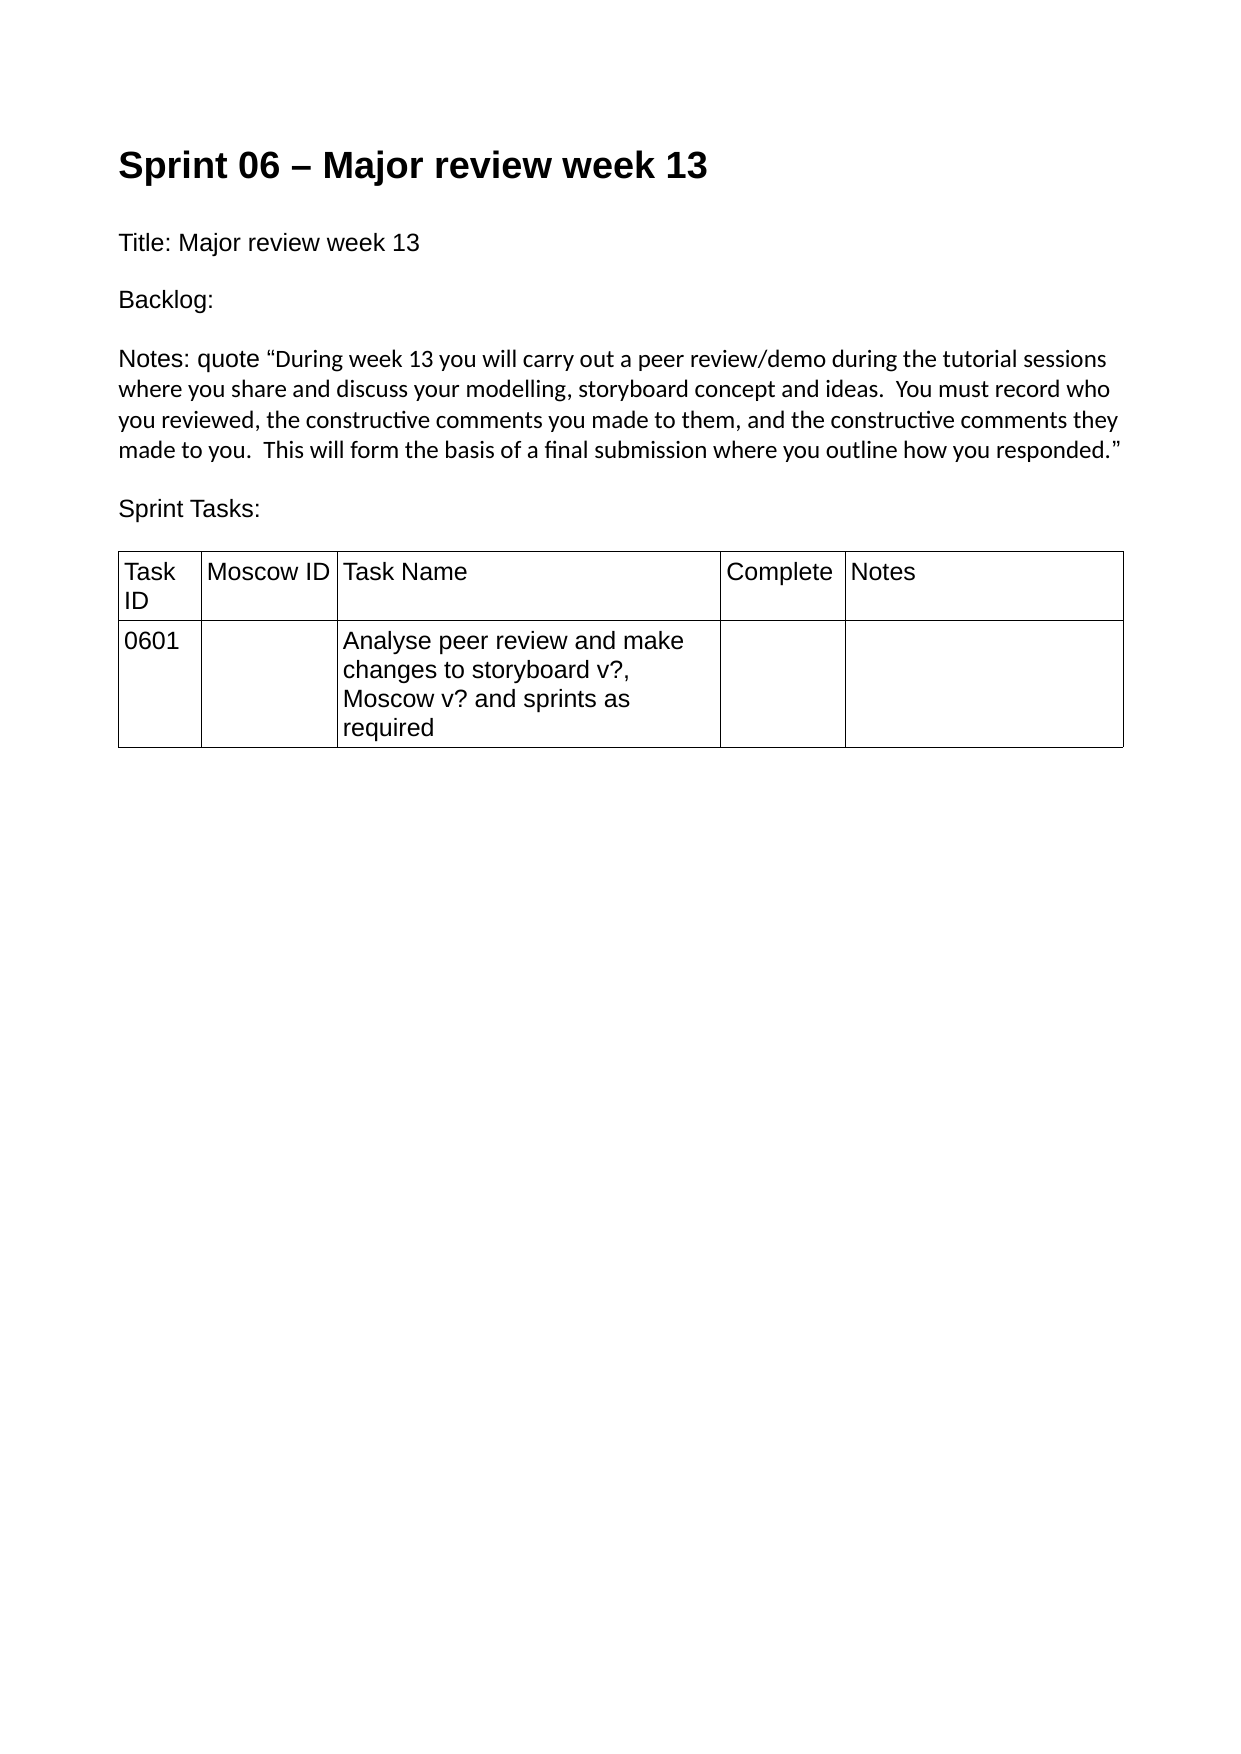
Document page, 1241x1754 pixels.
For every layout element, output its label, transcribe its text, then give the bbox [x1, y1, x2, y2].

table_header Moscow ID [202, 552, 337, 620]
table_header Task ID [119, 552, 201, 620]
text Backlog: [118, 286, 1122, 314]
table_header Notes [846, 552, 1123, 620]
table_cell [721, 621, 845, 747]
table_header Task Name [338, 552, 720, 620]
table_header Complete [721, 552, 845, 620]
subtitle Sprint 06 – Major review week 13 [118, 143, 1122, 187]
text Title: Major review week 13 [118, 228, 1122, 257]
table_cell Analyse peer review and make changes to storyboard v?, Moscow v? and sprints as required [338, 621, 720, 747]
table_cell [202, 621, 337, 747]
table_cell [846, 621, 1123, 747]
table_cell 0601 [119, 621, 201, 747]
text Sprint Tasks: [118, 494, 1122, 523]
text Notes: quote “During week 13 you will carry out a peer review/demo during the tutorial sessions where you share and discuss your modelling, storyboard concept and ideas. You must record who you reviewed, the constructive comments you made to them, and the constructive comments they made to you. This will form the basis of a final submission where you outline how you responded.” [118, 343, 1122, 465]
